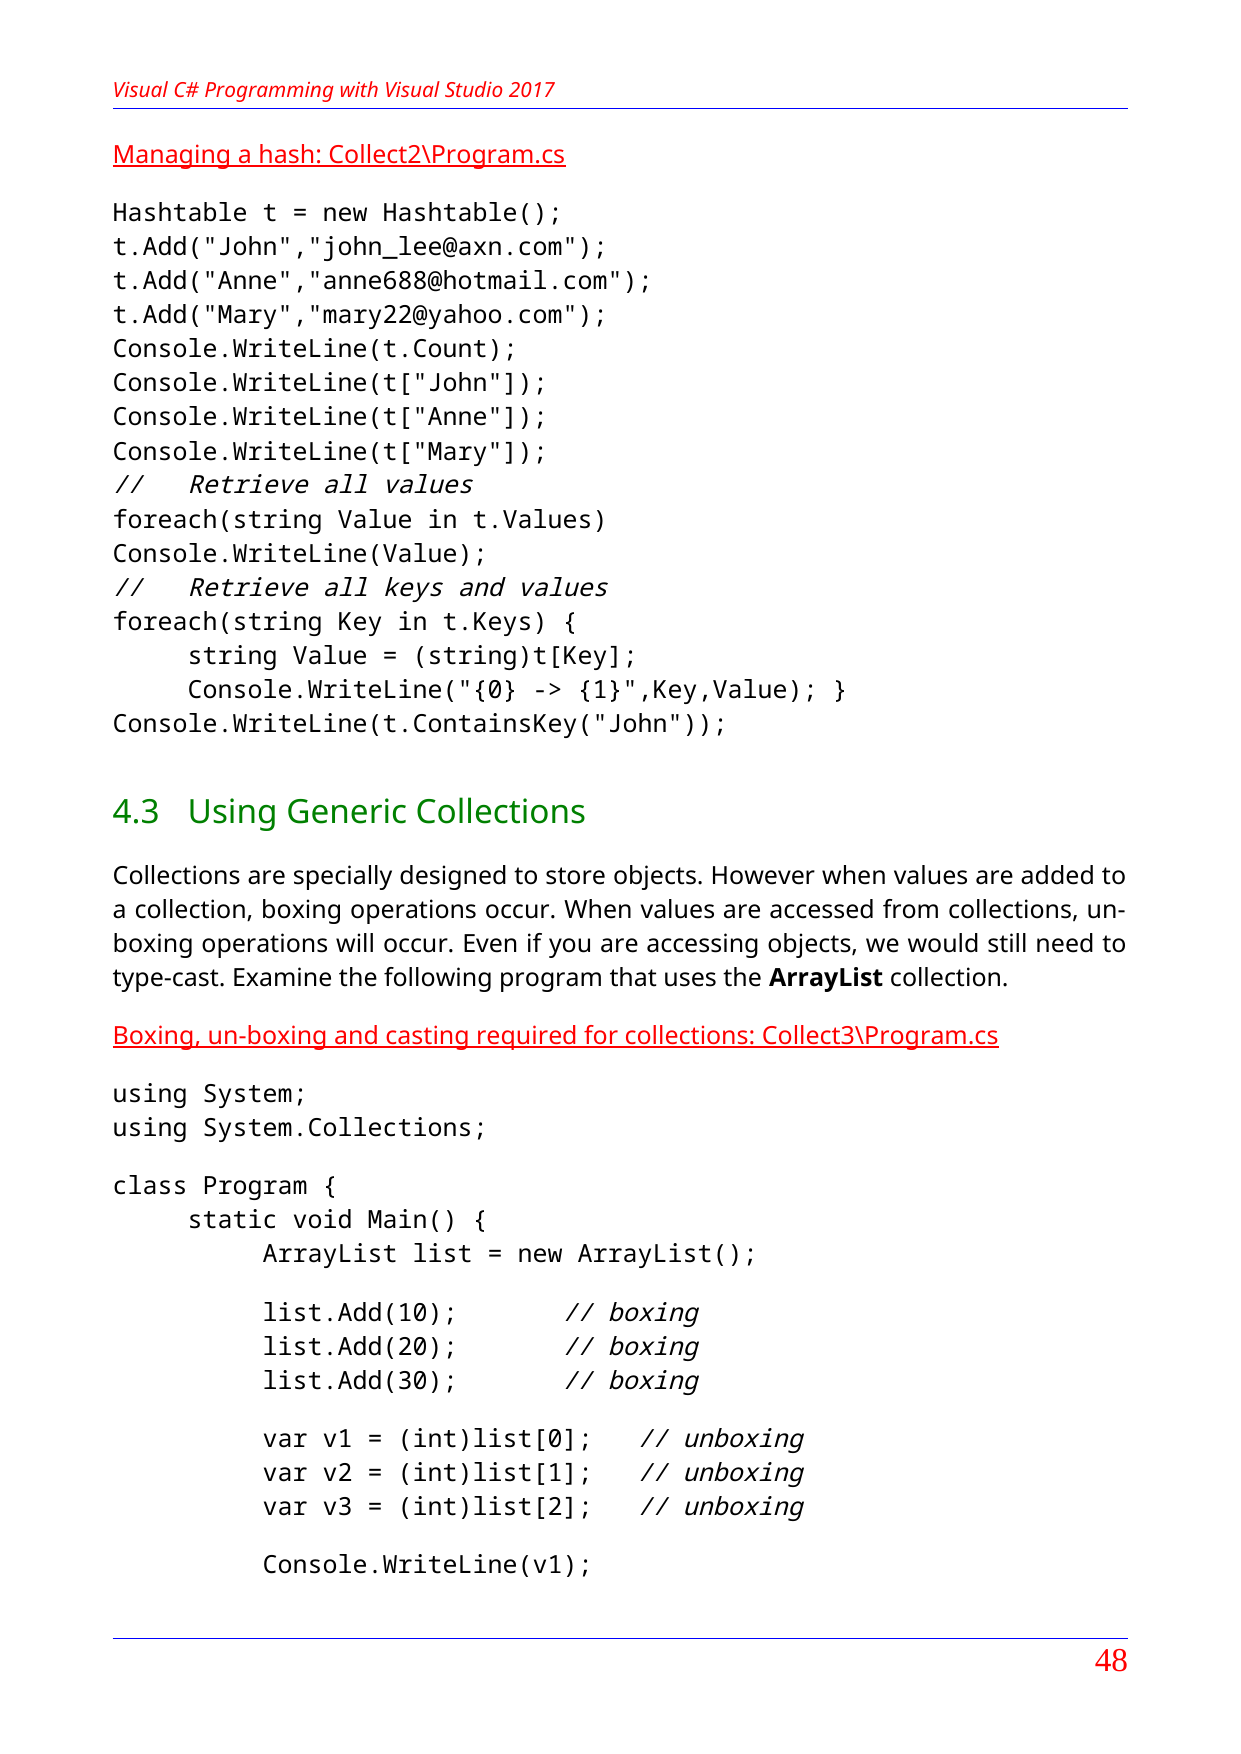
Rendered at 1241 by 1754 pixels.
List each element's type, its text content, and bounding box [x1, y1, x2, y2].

text var v1 = (int)list[0]; // unboxing [112, 1420, 1128, 1454]
text Boxing, un-boxing and casting required for collections: Collect3\Program.cs [112, 1018, 1128, 1052]
text // Retrieve all values [112, 467, 1128, 501]
text Console.WriteLine("{0} -> {1}",Key,Value); } [112, 672, 1128, 706]
text Managing a hash: Collect2\Program.cs [112, 137, 1128, 171]
text using System; [112, 1076, 1128, 1110]
text 4.3 Using Generic Collections [112, 788, 1128, 833]
text t.Add("Anne","anne688@hotmail.com"); [112, 263, 1128, 297]
text foreach(string Value in t.Values) [112, 501, 1128, 535]
text foreach(string Key in t.Keys) { [112, 603, 1128, 637]
text t.Add("Mary","mary22@yahoo.com"); [112, 297, 1128, 331]
text Collections are specially designed to store objects. However when values are added to a collection, boxing operations occur. When values are accessed from collections, un-boxing operations will occur. Even if you are accessing objects, we would still need to type-cast. Examine the following program that uses the ArrayList collection. [112, 857, 1128, 993]
text var v3 = (int)list[2]; // unboxing [112, 1488, 1128, 1523]
text Console.WriteLine(t["Anne"]); [112, 399, 1128, 433]
text Console.WriteLine(v1); [112, 1547, 1128, 1581]
text list.Add(10); // boxing [112, 1294, 1128, 1328]
text list.Add(20); // boxing [112, 1328, 1128, 1362]
text Console.WriteLine(t["John"]); [112, 365, 1128, 399]
text Console.WriteLine(t.ContainsKey("John")); [112, 706, 1128, 740]
text Console.WriteLine(t.Count); [112, 331, 1128, 365]
text list.Add(30); // boxing [112, 1362, 1128, 1396]
text class Program { [112, 1168, 1128, 1202]
text var v2 = (int)list[1]; // unboxing [112, 1454, 1128, 1488]
text using System.Collections; [112, 1110, 1128, 1144]
text // Retrieve all keys and values [112, 569, 1128, 603]
text Console.WriteLine(t["Mary"]); [112, 433, 1128, 467]
text Hashtable t = new Hashtable(); [112, 195, 1128, 229]
text Console.WriteLine(Value); [112, 535, 1128, 569]
text ArrayList list = new ArrayList(); [112, 1236, 1128, 1270]
text t.Add("John","john_lee@axn.com"); [112, 229, 1128, 263]
text static void Main() { [112, 1202, 1128, 1236]
text string Value = (string)t[Key]; [112, 637, 1128, 672]
